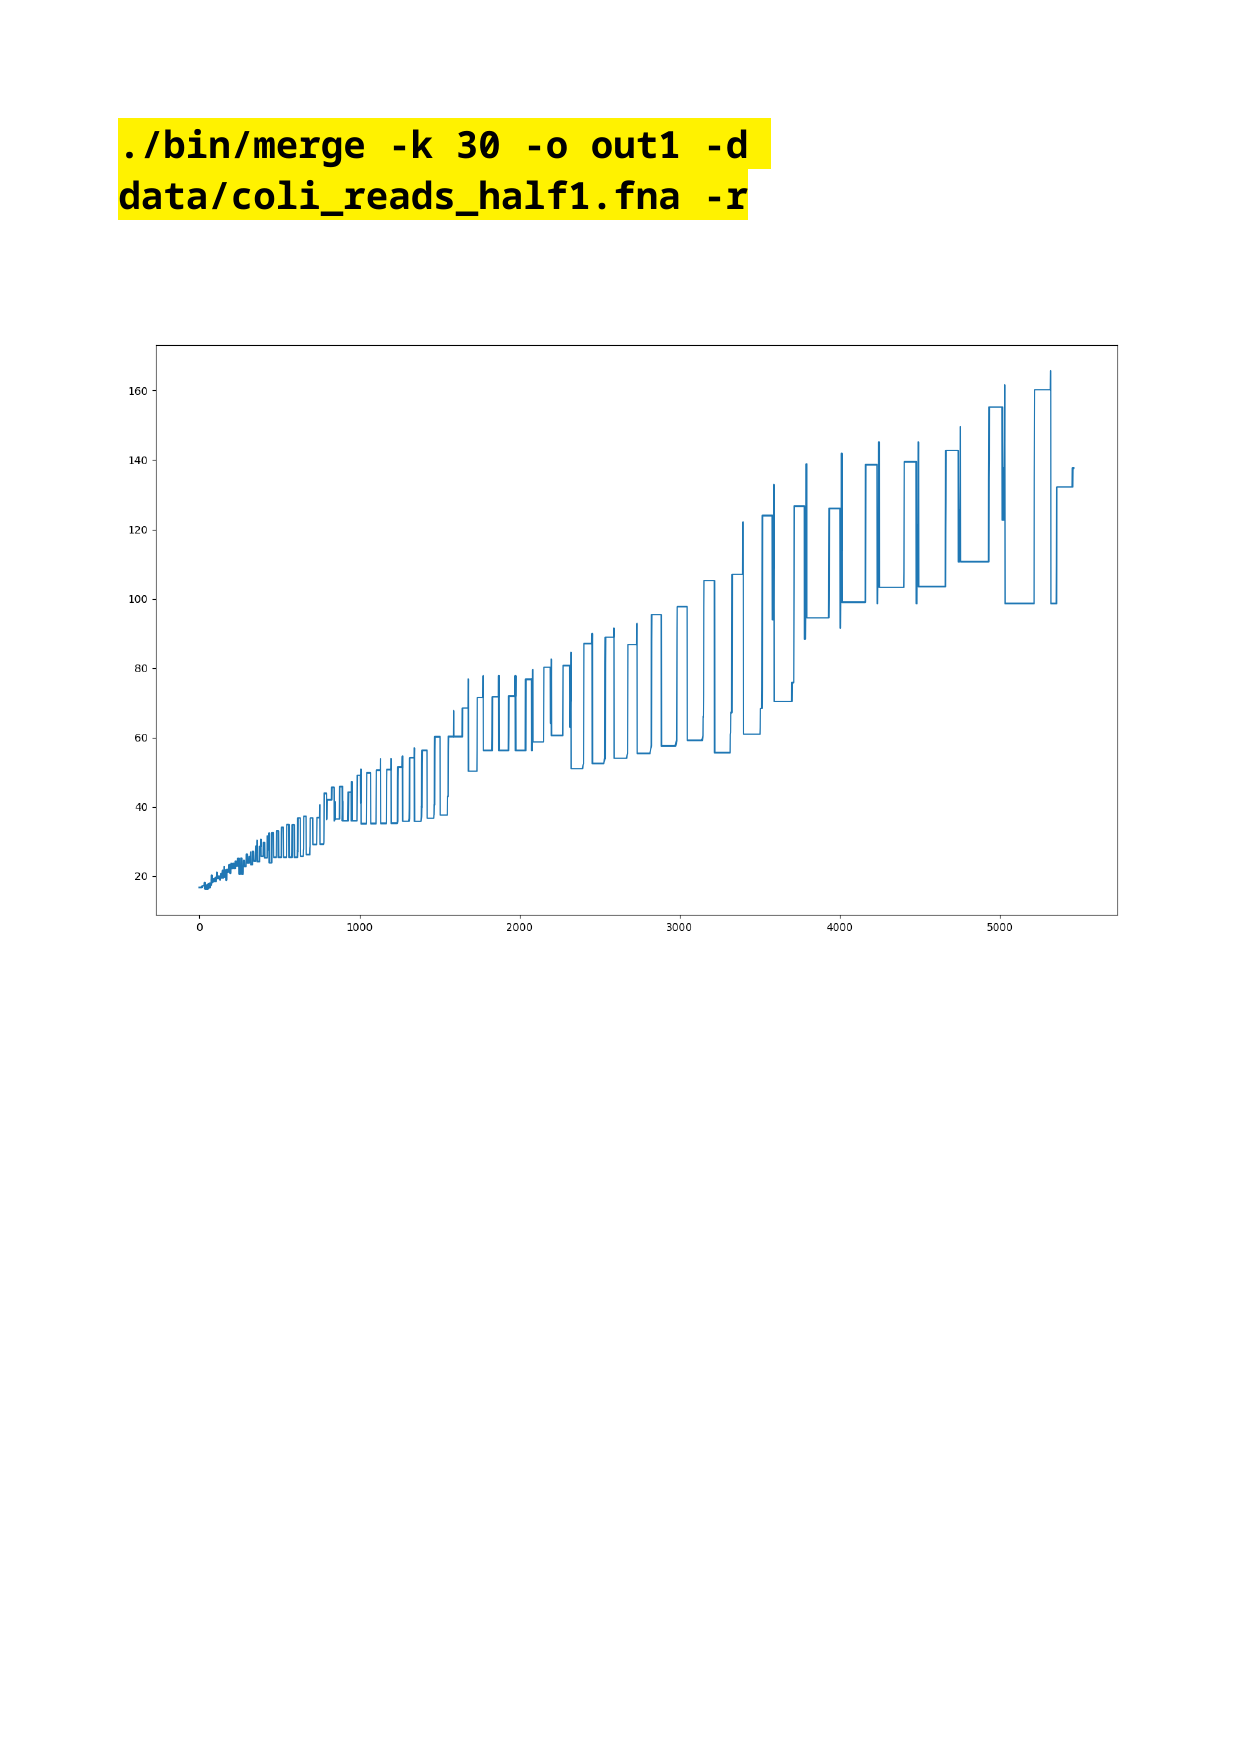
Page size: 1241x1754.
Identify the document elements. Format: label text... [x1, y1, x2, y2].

picture [0, 256, 1241, 996]
text ./bin/merge -k 30 -o out1 -d data/coli_reads_half1.fna -r [118, 118, 1122, 220]
